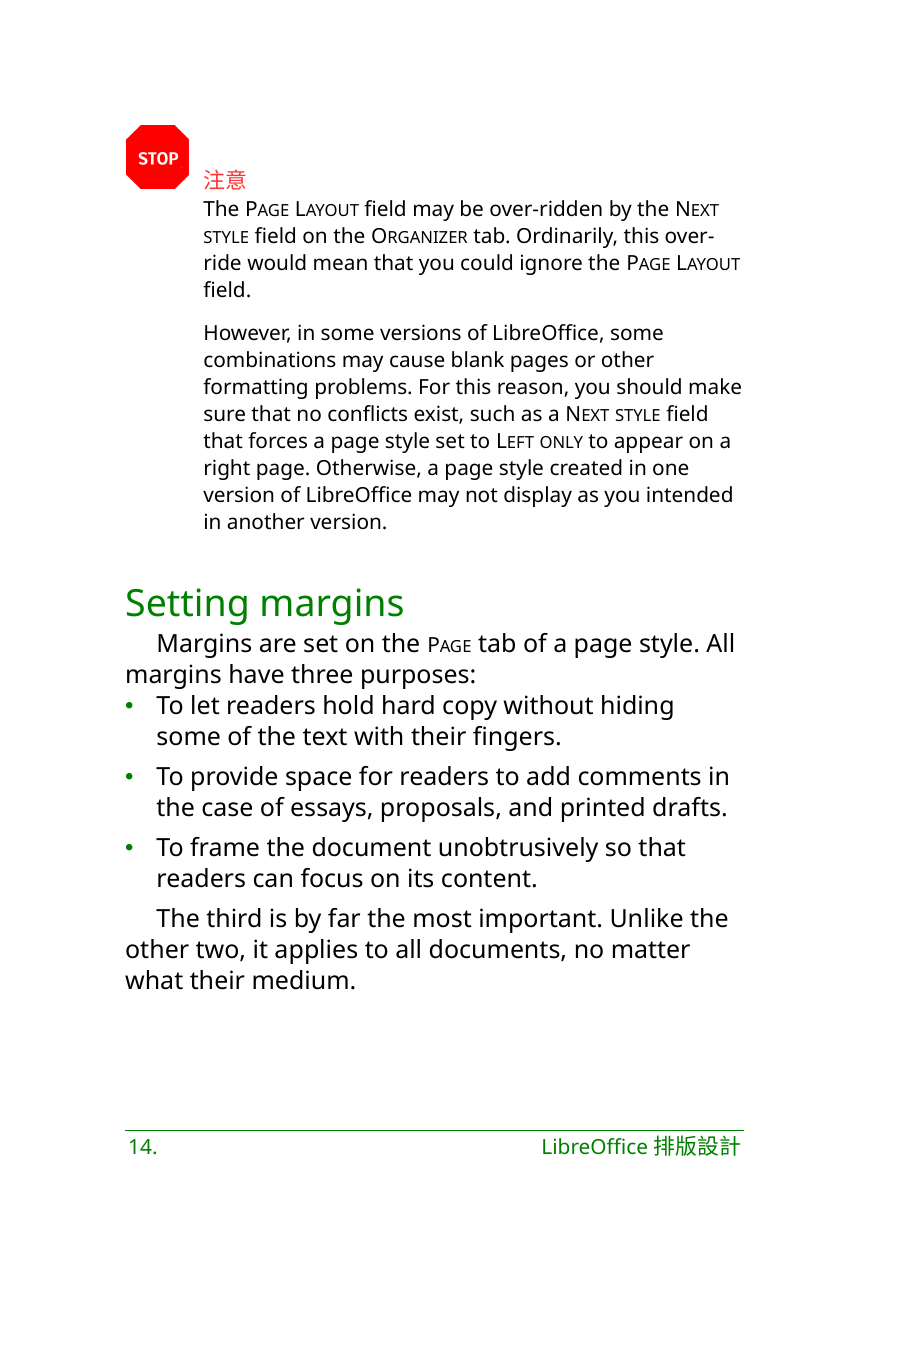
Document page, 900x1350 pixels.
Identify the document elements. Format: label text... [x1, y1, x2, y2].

list 注意 [125, 125, 744, 195]
subtitle Setting margins [125, 576, 744, 627]
text The Page Layout field may be over-ridden by the Next style field on the Organizer tab. Ordinarily, this over-ride would mean that you could ignore the Page Layout field. [203, 195, 744, 303]
list To frame the document unobtrusively so that readers can focus on its content. [125, 831, 744, 894]
text However, in some versions of LibreOffice, some combinations may cause blank pages or other formatting problems. For this reason, you should make sure that no conflicts exist, such as a Next style field that forces a page style set to Left only to appear on a right page. Otherwise, a page style created in one version of LibreOffice may not display as you intended in another version. [203, 319, 744, 535]
list To let readers hold hard copy without hiding some of the text with their fingers. [125, 689, 744, 752]
text The third is by far the most important. Unlike the other two, it applies to all documents, no matter what their medium. [125, 902, 744, 996]
list To provide space for readers to add comments in the case of essays, proposals, and printed drafts. [125, 760, 744, 823]
text Margins are set on the Page tab of a page style. All margins have three purposes: [125, 627, 744, 689]
picture [126, 125, 189, 189]
